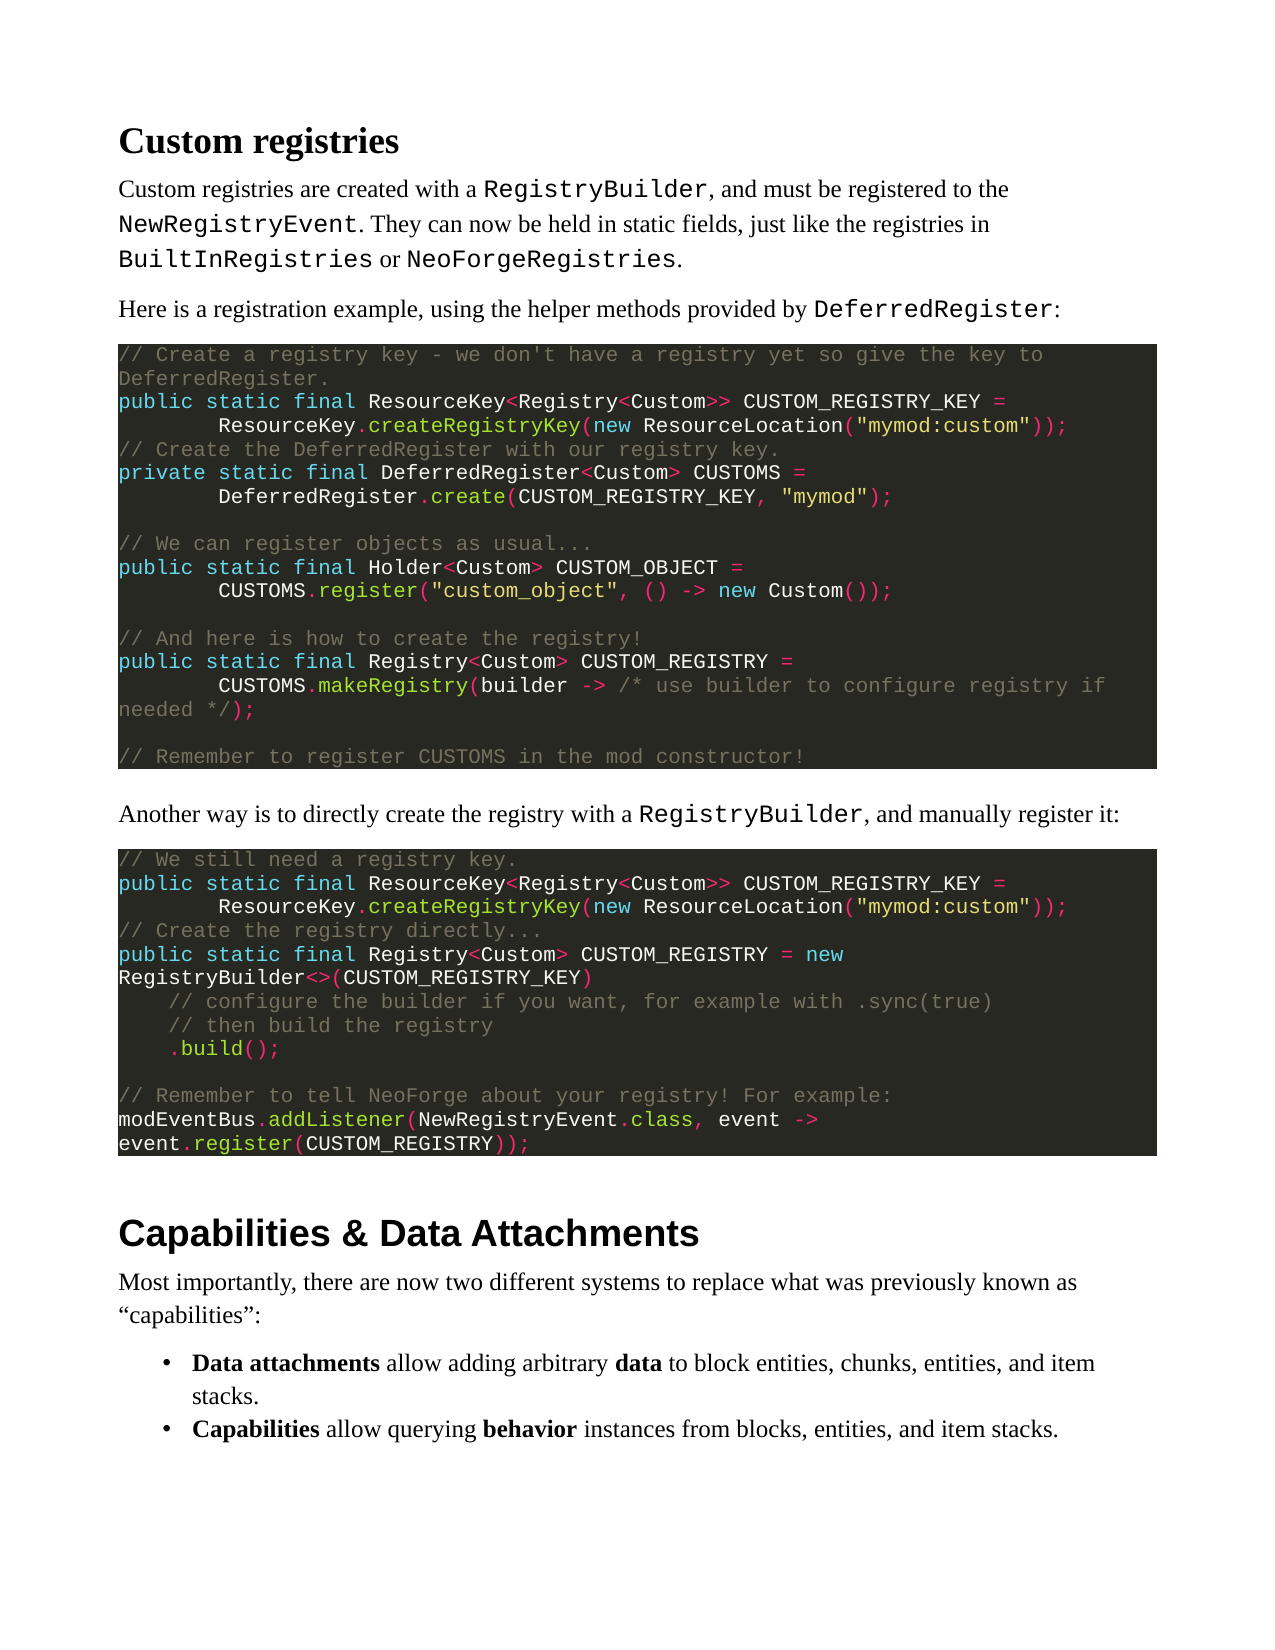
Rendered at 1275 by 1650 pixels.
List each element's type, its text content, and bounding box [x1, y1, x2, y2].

text // We can register objects as usual... [118, 533, 1157, 557]
list Capabilities allow querying behavior instances from blocks, entities, and item stacks. [162, 1414, 1157, 1442]
text // And here is how to create the registry! [118, 628, 1157, 651]
text public static final ResourceKey<Registry<Custom>> CUSTOM_REGISTRY_KEY = [118, 391, 1157, 415]
text ResourceKey.createRegistryKey(new ResourceLocation("mymod:custom")); [118, 415, 1157, 438]
text Another way is to directly create the registry with a RegistryBuilder, and manually register it: [118, 799, 1157, 830]
text private static final DeferredRegister<Custom> CUSTOMS = [118, 462, 1157, 486]
text // Create the DeferredRegister with our registry key. [118, 438, 1157, 462]
list Data attachments allow adding arbitrary data to block entities, chunks, entities, and item stacks. [162, 1348, 1157, 1409]
text Here is a registration example, using the helper methods provided by DeferredRegister: [118, 294, 1157, 325]
text public static final Holder<Custom> CUSTOM_OBJECT = [118, 557, 1157, 580]
subtitle Custom registries [118, 118, 1157, 161]
text // Create the registry directly... [118, 920, 1157, 944]
text public static final Registry<Custom> CUSTOM_REGISTRY = new RegistryBuilder<>(CUSTOM_REGISTRY_KEY) [118, 944, 1157, 991]
text // We still need a registry key. [118, 849, 1157, 873]
text CUSTOMS.makeRegistry(builder -> /* use builder to configure registry if needed */); [118, 675, 1157, 722]
text // Remember to tell NeoForge about your registry! For example: [118, 1086, 1157, 1109]
text CUSTOMS.register("custom_object", () -> new Custom()); [118, 580, 1157, 604]
text .build(); [118, 1038, 1157, 1062]
subtitle Capabilities & Data Attachments [118, 1211, 1157, 1254]
text // then build the registry [118, 1014, 1157, 1038]
text public static final Registry<Custom> CUSTOM_REGISTRY = [118, 651, 1157, 675]
text DeferredRegister.create(CUSTOM_REGISTRY_KEY, "mymod"); [118, 486, 1157, 509]
text Custom registries are created with a RegistryBuilder, and must be registered to the NewRegistryEvent. They can now be held in static fields, just like the registries in BuiltInRegistries or NeoForgeRegistries. [118, 174, 1157, 275]
text modEventBus.addListener(NewRegistryEvent.class, event -> event.register(CUSTOM_REGISTRY)); [118, 1109, 1157, 1156]
text public static final ResourceKey<Registry<Custom>> CUSTOM_REGISTRY_KEY = [118, 873, 1157, 896]
text ResourceKey.createRegistryKey(new ResourceLocation("mymod:custom")); [118, 896, 1157, 920]
text Most importantly, there are now two different systems to replace what was previously known as “capabilities”: [118, 1267, 1157, 1329]
text // Create a registry key - we don't have a registry yet so give the key to DeferredRegister. [118, 344, 1157, 391]
text // configure the builder if you want, for example with .sync(true) [118, 991, 1157, 1014]
text // Remember to register CUSTOMS in the mod constructor! [118, 746, 1157, 769]
